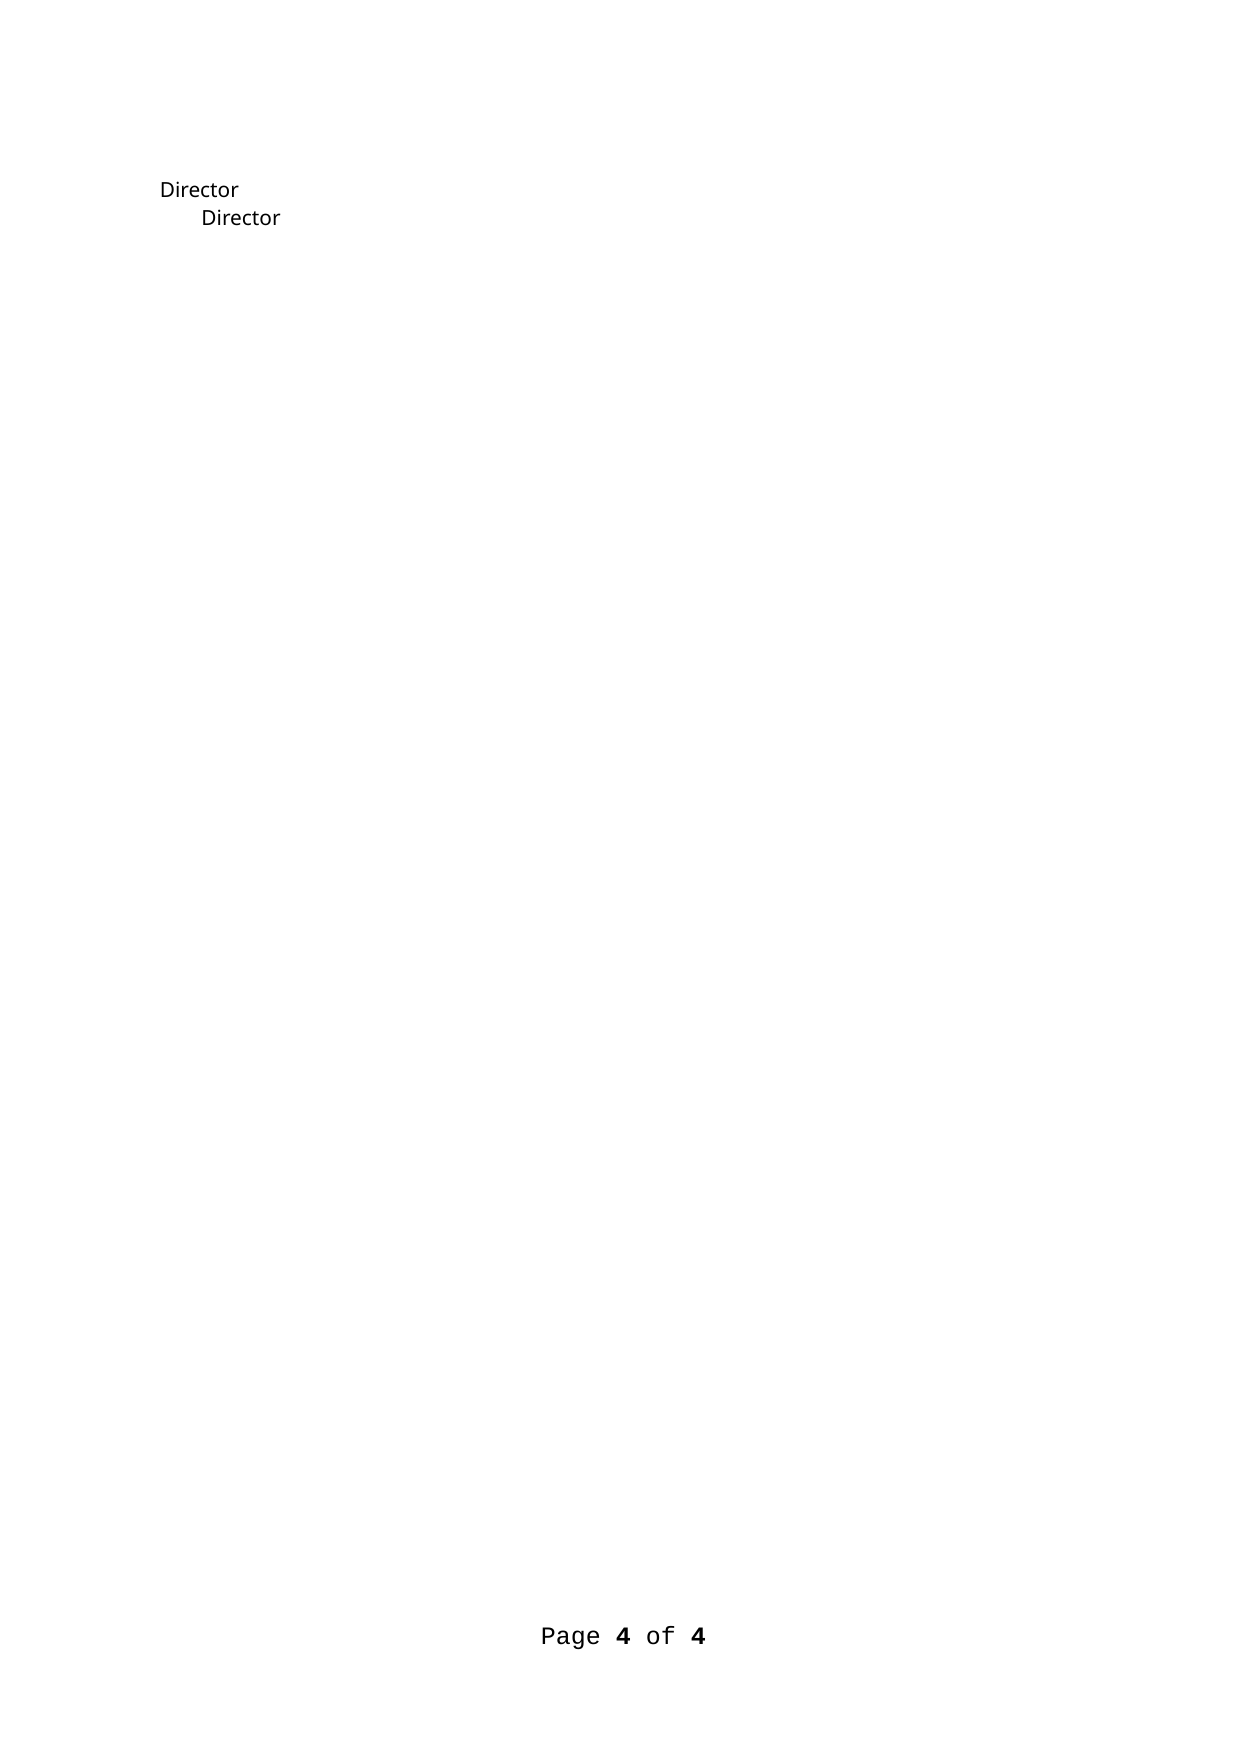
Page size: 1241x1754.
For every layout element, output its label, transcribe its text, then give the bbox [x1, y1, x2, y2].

text <line['director1']> <if test="line['director2']!=''"><line['director2']></if> [159, 89, 1087, 150]
text Director <if test="line['director2']!=''">Director</if> [159, 175, 1087, 232]
text </for> [159, 232, 1087, 260]
